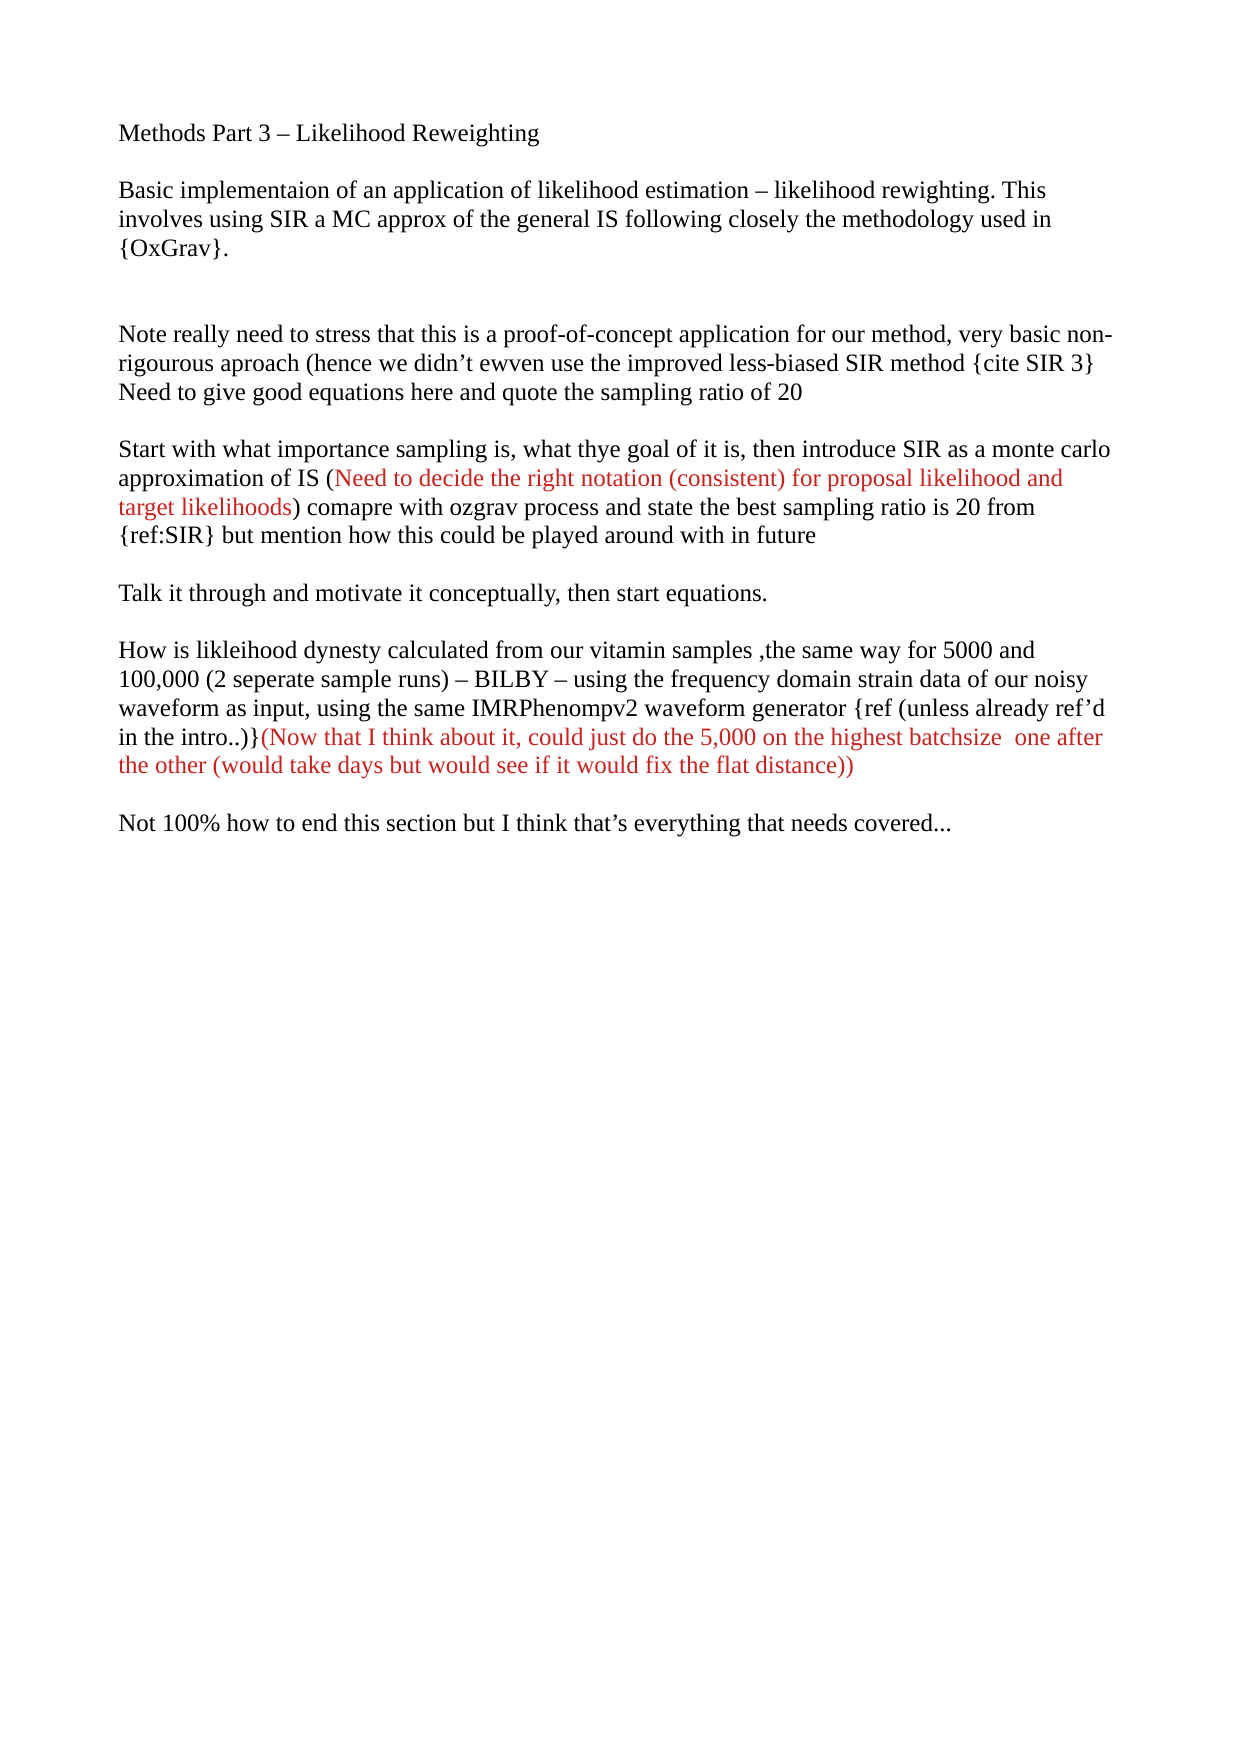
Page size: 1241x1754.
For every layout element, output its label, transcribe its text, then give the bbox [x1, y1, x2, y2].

text Start with what importance sampling is, what thye goal of it is, then introduce SIR as a monte carlo approximation of IS (Need to decide the right notation (consistent) for proposal likelihood and target likelihoods) comapre with ozgrav process and state the best sampling ratio is 20 from {ref:SIR} but mention how this could be played around with in future [118, 434, 1122, 549]
text Basic implementaion of an application of likelihood estimation – likelihood rewighting. This involves using SIR a MC approx of the general IS following closely the methodology used in {OxGrav}. [118, 176, 1122, 262]
text Methods Part 3 – Likelihood Reweighting [118, 118, 1122, 147]
text How is likleihood dynesty calculated from our vitamin samples ,the same way for 5000 and 100,000 (2 seperate sample runs) – BILBY – using the frequency domain strain data of our noisy waveform as input, using the same IMRPhenompv2 waveform generator {ref (unless already ref’d in the intro..)}(Now that I think about it, could just do the 5,000 on the highest batchsize one after the other (would take days but would see if it would fix the flat distance)) [118, 636, 1122, 779]
text Talk it through and motivate it conceptually, then start equations. [118, 578, 1122, 607]
text Note really need to stress that this is a proof-of-concept application for our method, very basic non-rigourous aproach (hence we didn’t ewven use the improved less-biased SIR method {cite SIR 3} [118, 319, 1122, 377]
text Need to give good equations here and quote the sampling ratio of 20 [118, 377, 1122, 406]
text Not 100% how to end this section but I think that’s everything that needs covered... [118, 808, 1122, 837]
